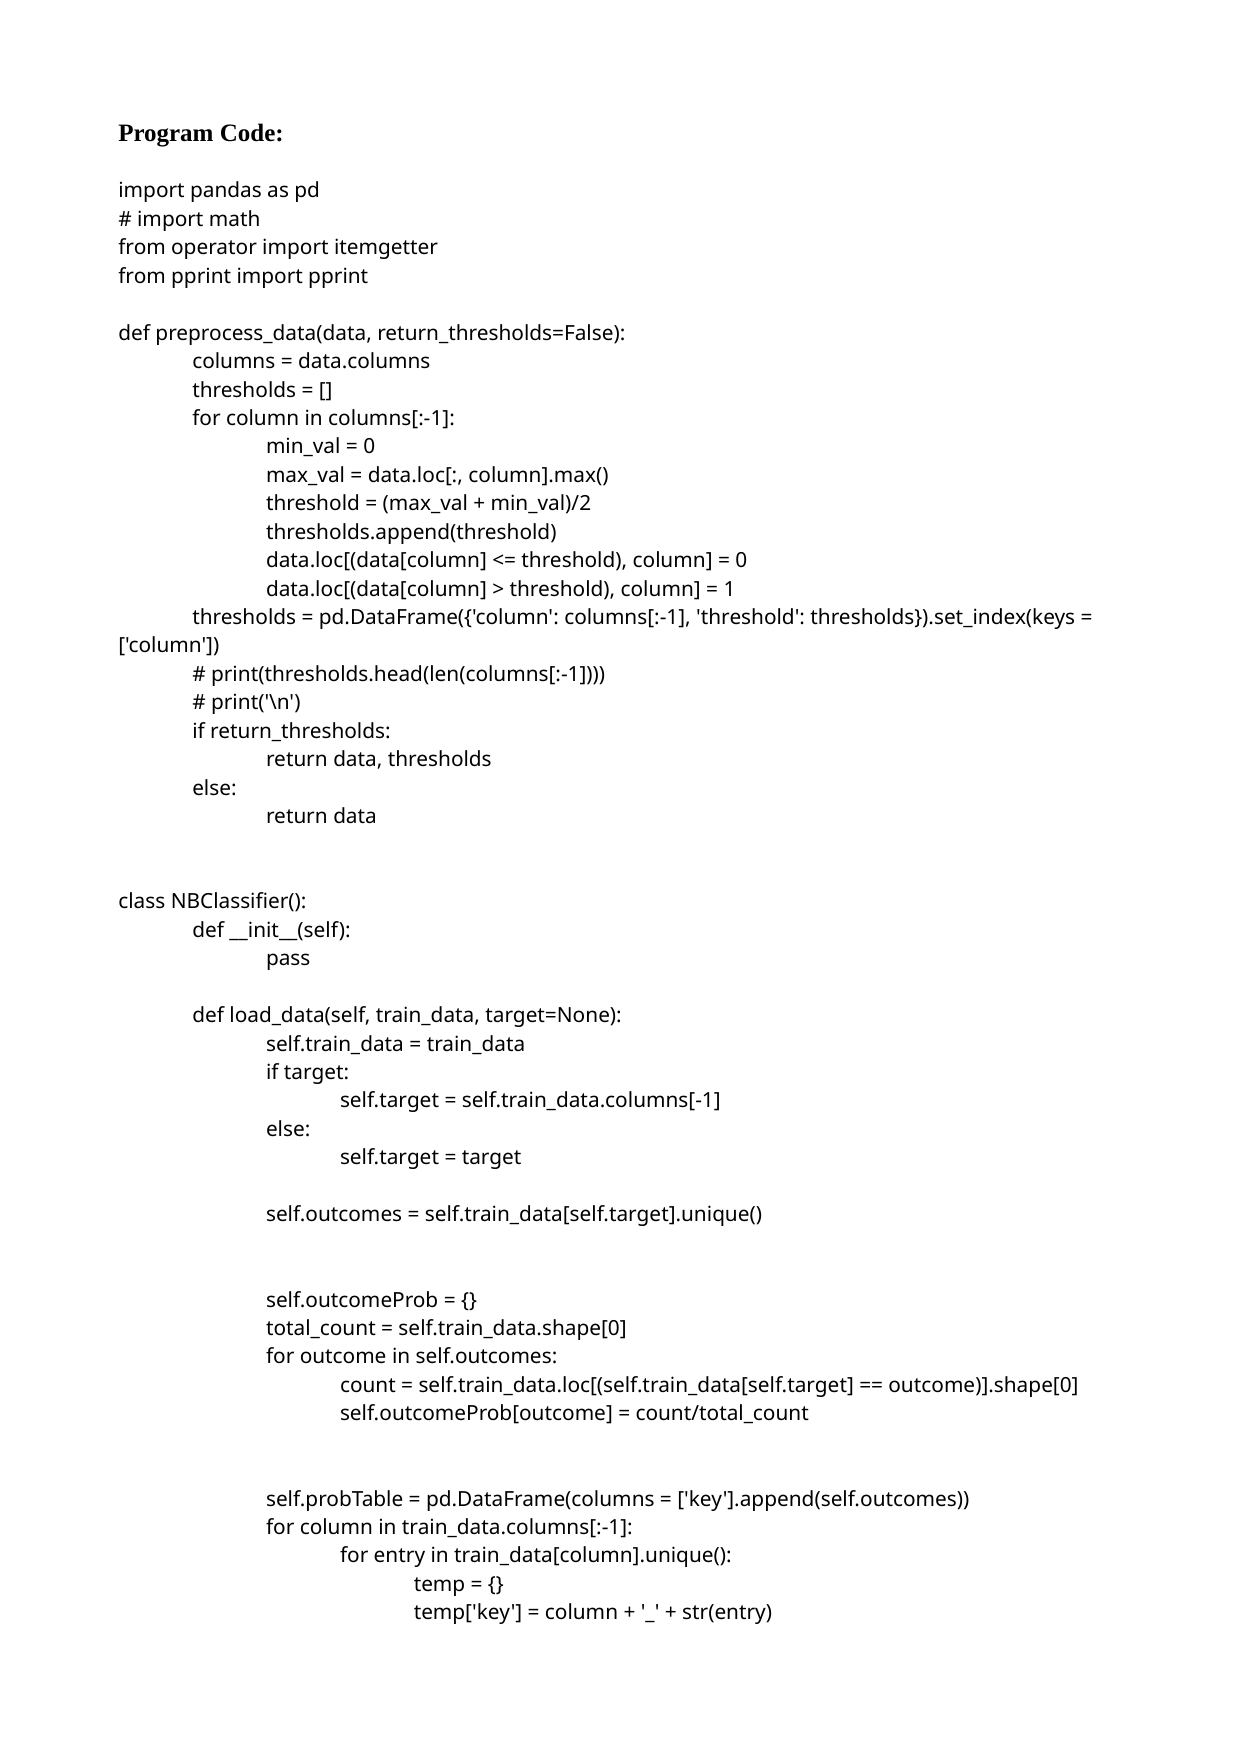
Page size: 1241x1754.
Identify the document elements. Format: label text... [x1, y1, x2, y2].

text thresholds.append(threshold) [118, 517, 1122, 545]
text self.outcomes = self.train_data[self.target].unique() [118, 1199, 1122, 1228]
text def preprocess_data(data, return_thresholds=False): [118, 318, 1122, 346]
text self.target = target [118, 1142, 1122, 1171]
text total_count = self.train_data.shape[0] [118, 1313, 1122, 1342]
text if return_thresholds: [118, 716, 1122, 744]
text min_val = 0 [118, 432, 1122, 460]
text columns = data.columns [118, 346, 1122, 375]
text for column in columns[:-1]: [118, 403, 1122, 432]
text return data [118, 801, 1122, 830]
text else: [118, 1114, 1122, 1142]
text thresholds = [] [118, 375, 1122, 403]
text Program Code: [118, 118, 1122, 147]
text self.target = self.train_data.columns[-1] [118, 1086, 1122, 1114]
text def __init__(self): [118, 915, 1122, 943]
text for entry in train_data[column].unique(): [118, 1541, 1122, 1569]
text temp['key'] = column + '_' + str(entry) [118, 1597, 1122, 1626]
text # import math [118, 204, 1122, 232]
text threshold = (max_val + min_val)/2 [118, 488, 1122, 517]
text self.outcomeProb = {} [118, 1285, 1122, 1313]
text class NBClassifier(): [118, 887, 1122, 915]
text from operator import itemgetter [118, 232, 1122, 261]
text data.loc[(data[column] <= threshold), column] = 0 [118, 545, 1122, 574]
text temp = {} [118, 1569, 1122, 1597]
text self.probTable = pd.DataFrame(columns = ['key'].append(self.outcomes)) [118, 1484, 1122, 1512]
text for column in train_data.columns[:-1]: [118, 1512, 1122, 1541]
text count = self.train_data.loc[(self.train_data[self.target] == outcome)].shape[0] [118, 1370, 1122, 1398]
text def load_data(self, train_data, target=None): [118, 1000, 1122, 1029]
text for outcome in self.outcomes: [118, 1342, 1122, 1370]
text self.train_data = train_data [118, 1029, 1122, 1057]
text max_val = data.loc[:, column].max() [118, 460, 1122, 488]
text return data, thresholds [118, 744, 1122, 773]
text # print('\n') [118, 687, 1122, 716]
text from pprint import pprint [118, 261, 1122, 289]
text # print(thresholds.head(len(columns[:-1]))) [118, 659, 1122, 687]
text import pandas as pd [118, 176, 1122, 204]
text pass [118, 943, 1122, 972]
text self.outcomeProb[outcome] = count/total_count [118, 1398, 1122, 1427]
text else: [118, 773, 1122, 801]
text data.loc[(data[column] > threshold), column] = 1 [118, 574, 1122, 602]
text if target: [118, 1057, 1122, 1086]
text thresholds = pd.DataFrame({'column': columns[:-1], 'threshold': thresholds}).set_index(keys = ['column']) [118, 602, 1122, 659]
